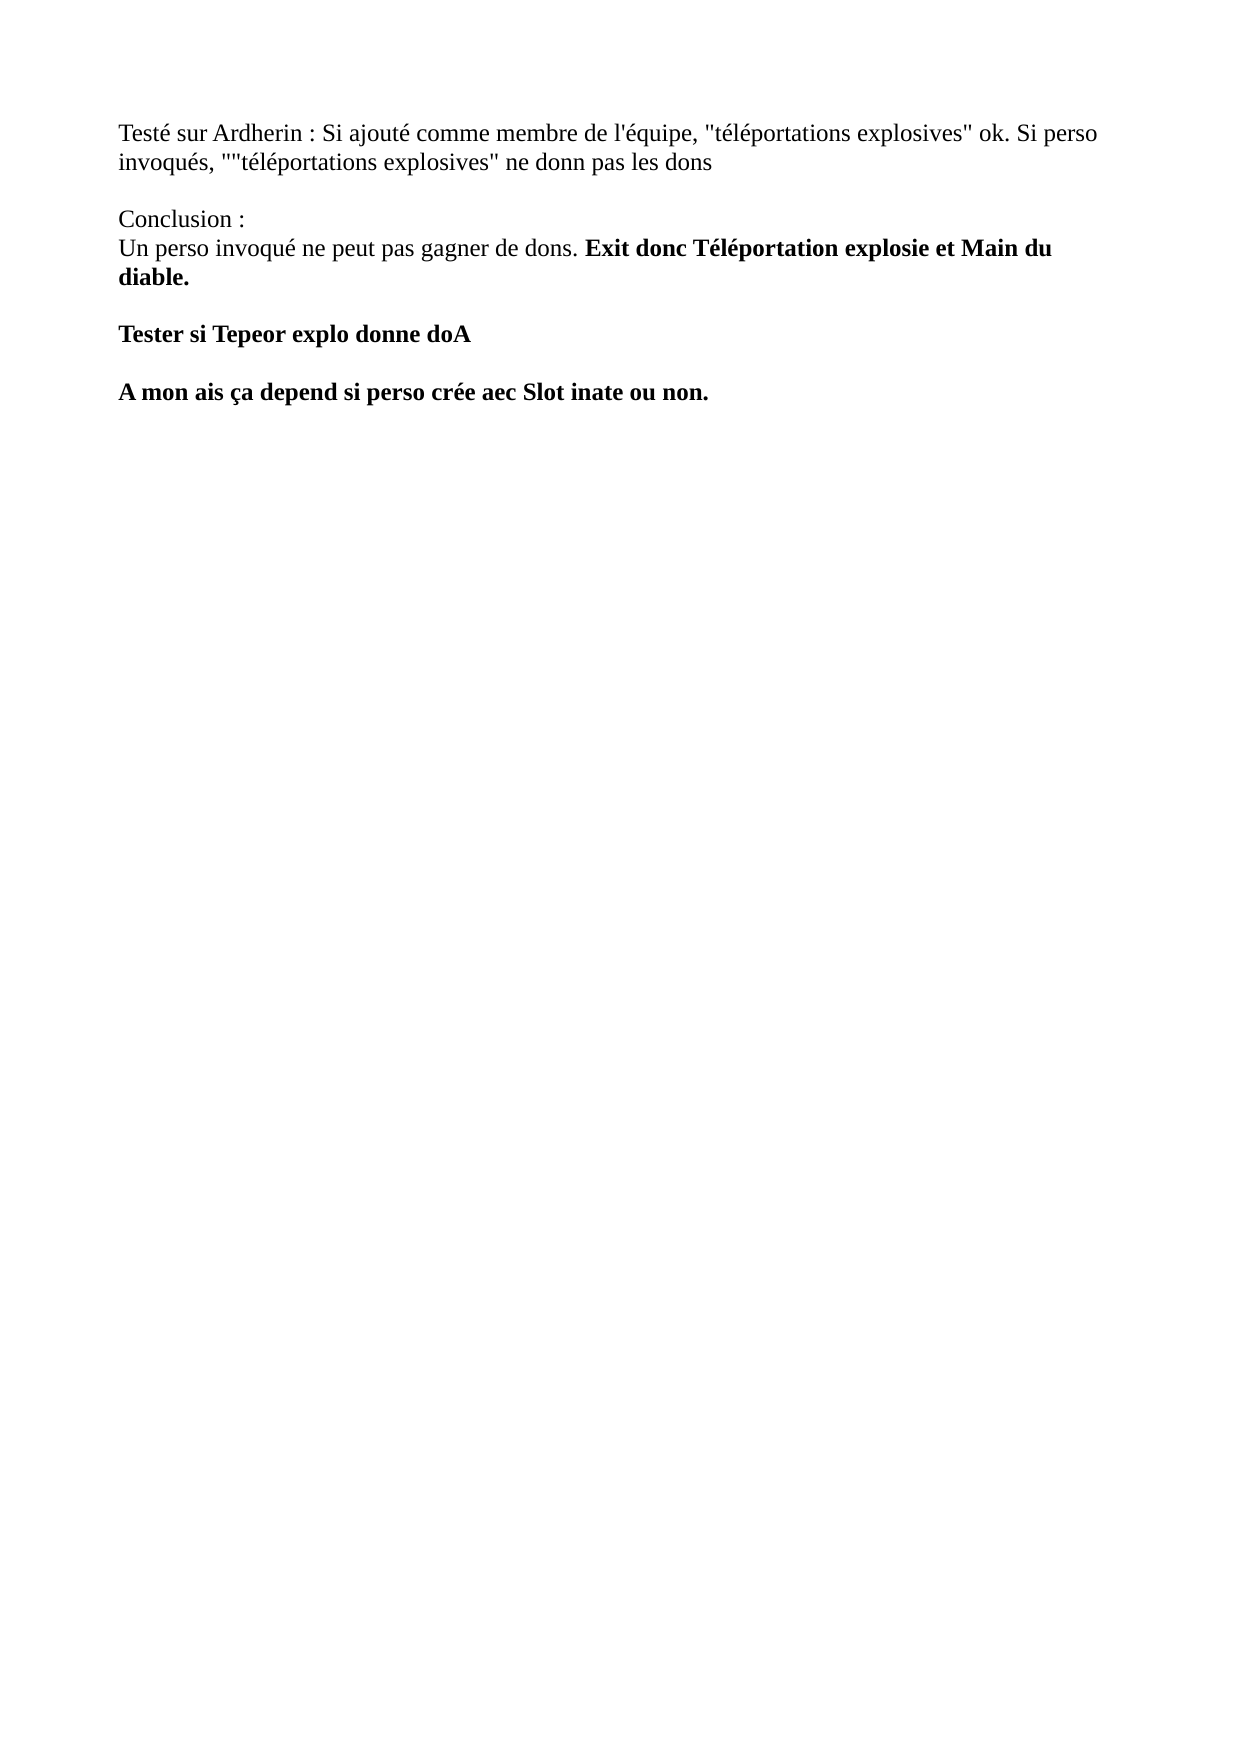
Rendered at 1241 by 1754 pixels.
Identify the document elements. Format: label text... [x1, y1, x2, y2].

text Conclusion : [118, 204, 1122, 233]
text Un perso invoqué ne peut pas gagner de dons. Exit donc Téléportation explosie et Main du diable. [118, 233, 1122, 291]
text Tester si Tepeor explo donne doA [118, 319, 1122, 348]
text Testé sur Ardherin : Si ajouté comme membre de l'équipe, "téléportations explosives" ok. Si perso invoqués, ""téléportations explosives" ne donn pas les dons [118, 118, 1122, 176]
text A mon ais ça depend si perso crée aec Slot inate ou non. [118, 377, 1122, 406]
